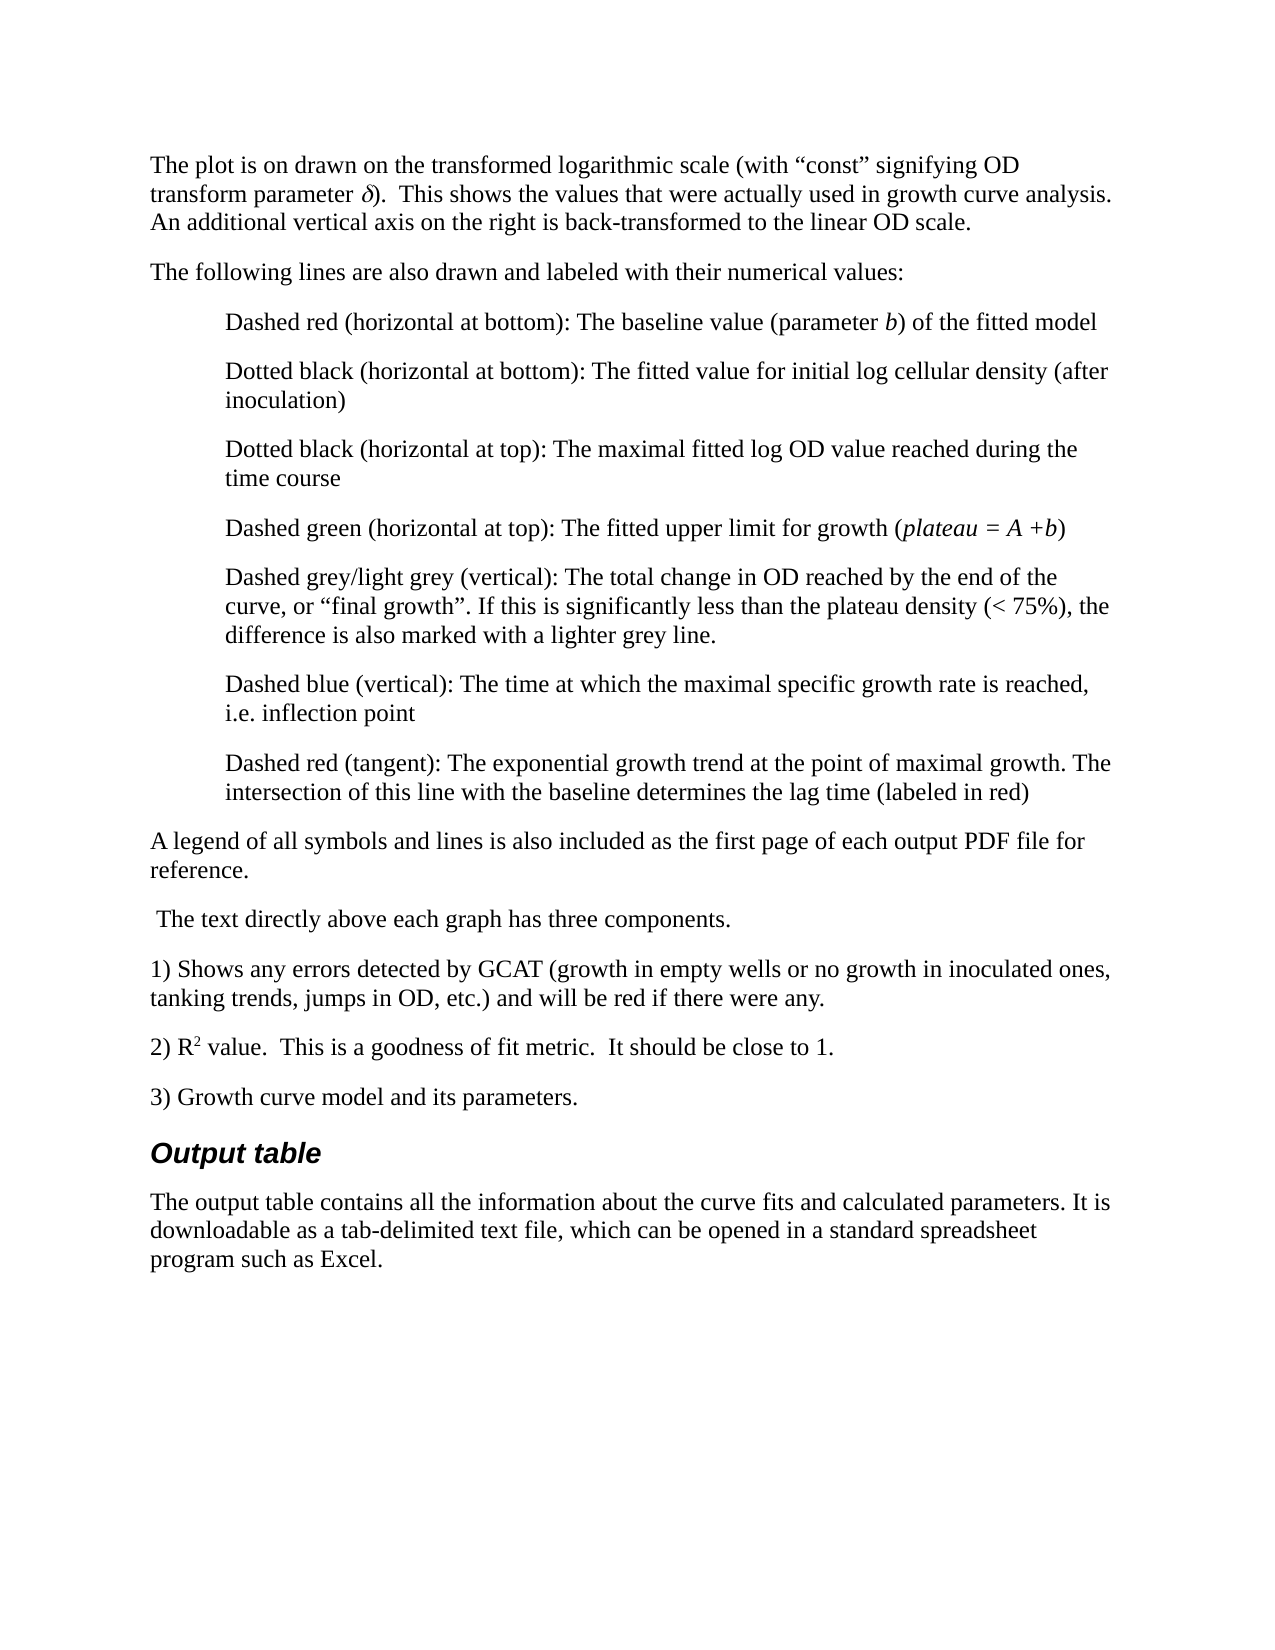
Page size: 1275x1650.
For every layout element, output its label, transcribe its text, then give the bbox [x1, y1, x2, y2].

text The plot is on drawn on the transformed logarithmic scale (with “const” signifying OD transform parameter d). This shows the values that were actually used in growth curve analysis. An additional vertical axis on the right is back-transformed to the linear OD scale. [150, 150, 1125, 236]
text Dashed grey/light grey (vertical): The total change in OD reached by the end of the curve, or “final growth”. If this is significantly less than the plateau density (< 75%), the difference is also marked with a lighter grey line. [225, 562, 1125, 649]
text The following lines are also drawn and labeled with their numerical values: [150, 257, 1125, 286]
text Dashed green (horizontal at top): The fitted upper limit for growth (plateau = A +b) [225, 513, 1125, 542]
text The output table contains all the information about the curve fits and calculated parameters. It is downloadable as a tab-delimited text file, which can be opened in a standard spreadsheet program such as Excel. [150, 1187, 1125, 1273]
text Dashed blue (vertical): The time at which the maximal specific growth rate is reached, i.e. inflection point [225, 669, 1125, 727]
text 3) Growth curve model and its parameters. [150, 1082, 1125, 1111]
text 1) Shows any errors detected by GCAT (growth in empty wells or no growth in inoculated ones, tanking trends, jumps in OD, etc.) and will be red if there were any. [150, 954, 1125, 1012]
text Dashed red (tangent): The exponential growth trend at the point of maximal growth. The intersection of this line with the baseline determines the lag time (labeled in red) [225, 748, 1125, 805]
text Dotted black (horizontal at top): The maximal fitted log OD value reached during the time course [225, 434, 1125, 492]
text The text directly above each graph has three components. [150, 904, 1125, 933]
subtitle Output table [150, 1136, 1125, 1169]
text Dashed red (horizontal at bottom): The baseline value (parameter b) of the fitted model [225, 307, 1125, 335]
text 2) R2 value. This is a goodness of fit metric. It should be close to 1. [150, 1032, 1125, 1061]
text A legend of all symbols and lines is also included as the first page of each output PDF file for reference. [150, 826, 1125, 884]
text Dotted black (horizontal at bottom): The fitted value for initial log cellular density (after inoculation) [225, 356, 1125, 414]
